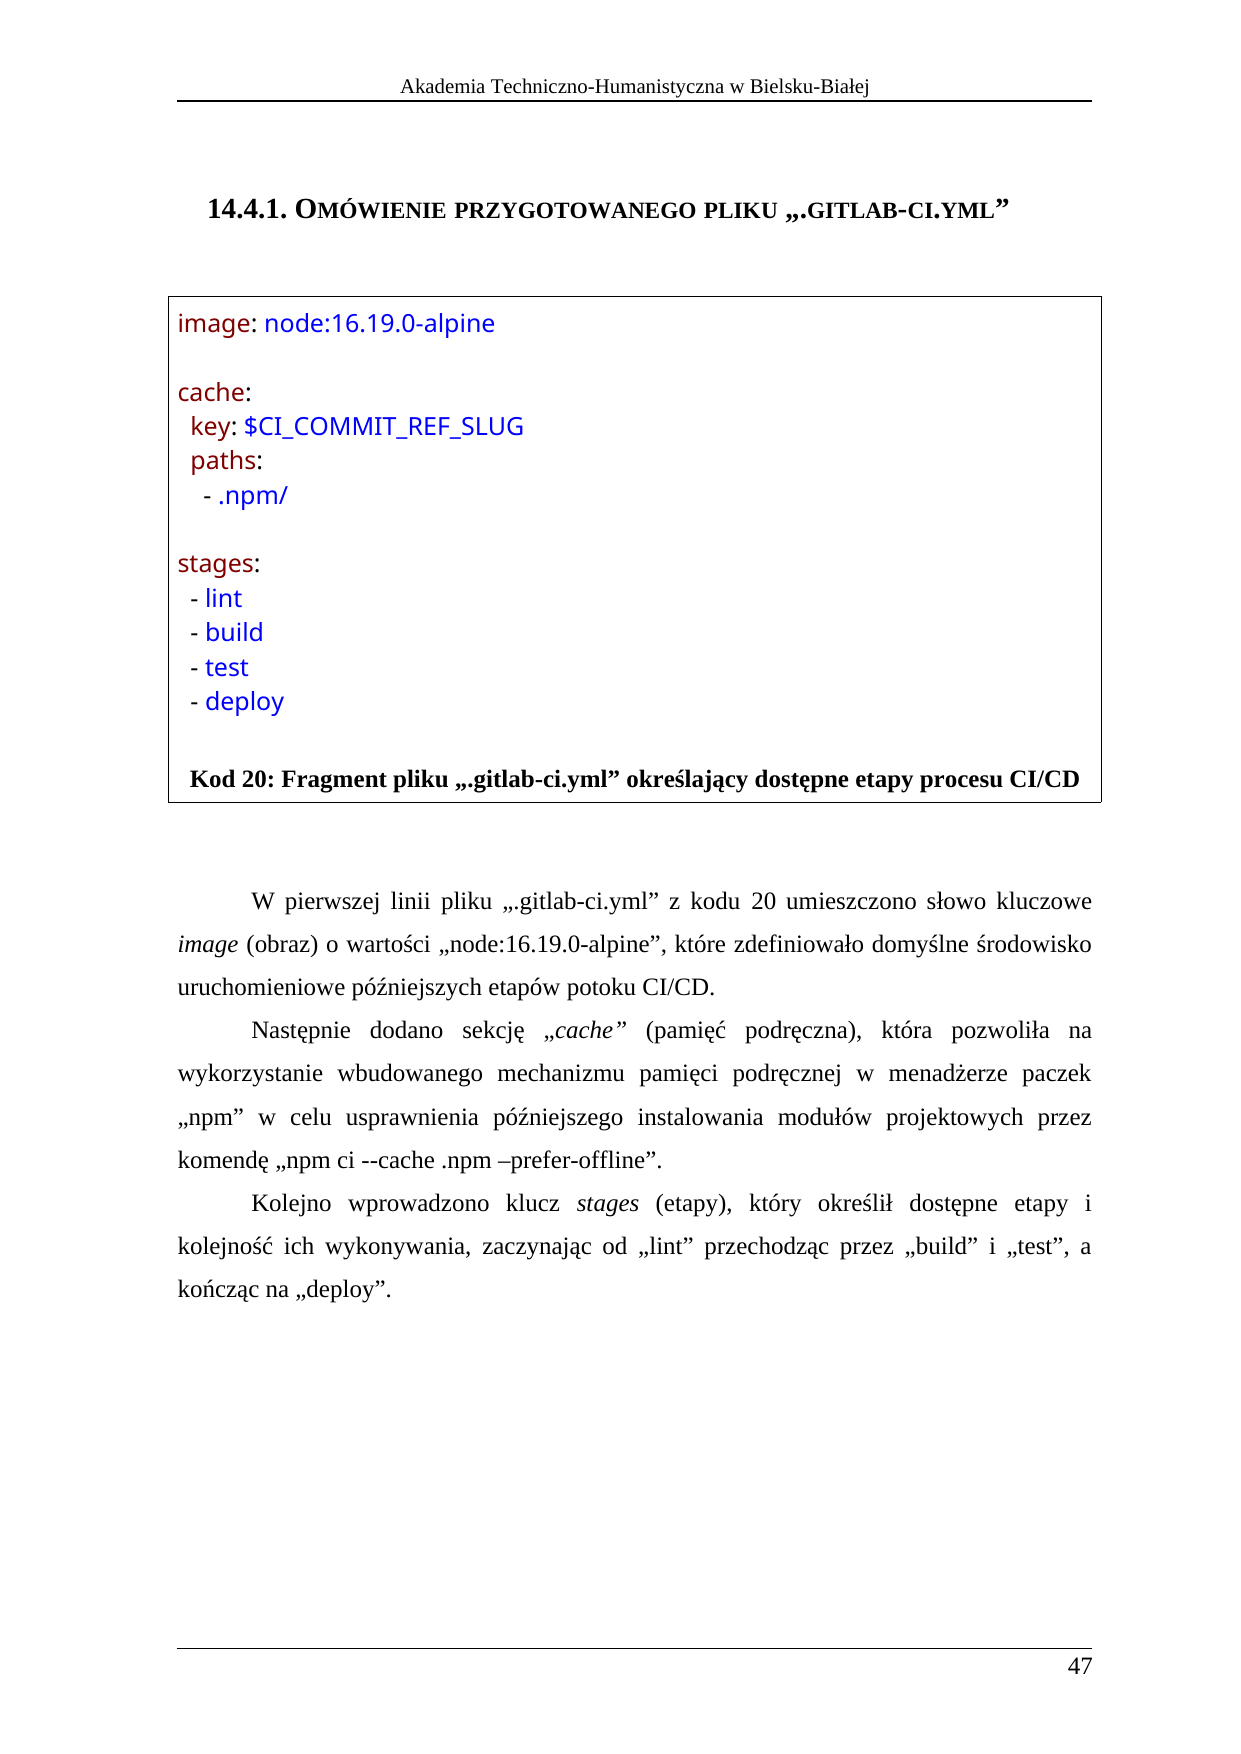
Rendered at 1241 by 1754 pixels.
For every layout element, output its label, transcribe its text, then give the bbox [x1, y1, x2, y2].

text - deploy [177, 683, 1092, 718]
text image: node:16.19.0-alpine [177, 305, 1092, 339]
text - build [177, 614, 1092, 649]
text - lint [177, 580, 1092, 614]
text Następnie dodano sekcję „cache” (pamięć podręczna), która pozwoliła na wykorzystanie wbudowanego mechanizmu pamięci podręcznej w menadżerze paczek „npm” w celu usprawnienia późniejszego instalowania modułów projektowych przez komendę „npm ci --cache .npm –prefer-offline”. [177, 1015, 1092, 1173]
text cache: [177, 374, 1092, 408]
text Kod 20: Fragment pliku „.gitlab-ci.yml” określający dostępne etapy procesu CI/CD [177, 764, 1092, 793]
text paths: [177, 443, 1092, 477]
text Kolejno wprowadzono klucz stages (etapy), który określił dostępne etapy i kolejność ich wykonywania, zaczynając od „lint” przechodząc przez „build” i „test”, a kończąc na „deploy”. [177, 1188, 1092, 1303]
text stages: [177, 546, 1092, 580]
text W pierwszej linii pliku „.gitlab-ci.yml” z kodu 20 umieszczono słowo kluczowe image (obraz) o wartości „node:16.19.0-alpine”, które zdefiniowało domyślne środowisko uruchomieniowe późniejszych etapów potoku CI/CD. [177, 886, 1092, 1001]
subtitle Omówienie przygotowanego pliku „.gitlab-ci.yml” [207, 191, 1092, 224]
text - test [177, 649, 1092, 683]
text key: $CI_COMMIT_REF_SLUG [177, 408, 1092, 443]
text - .npm/ [177, 477, 1092, 511]
